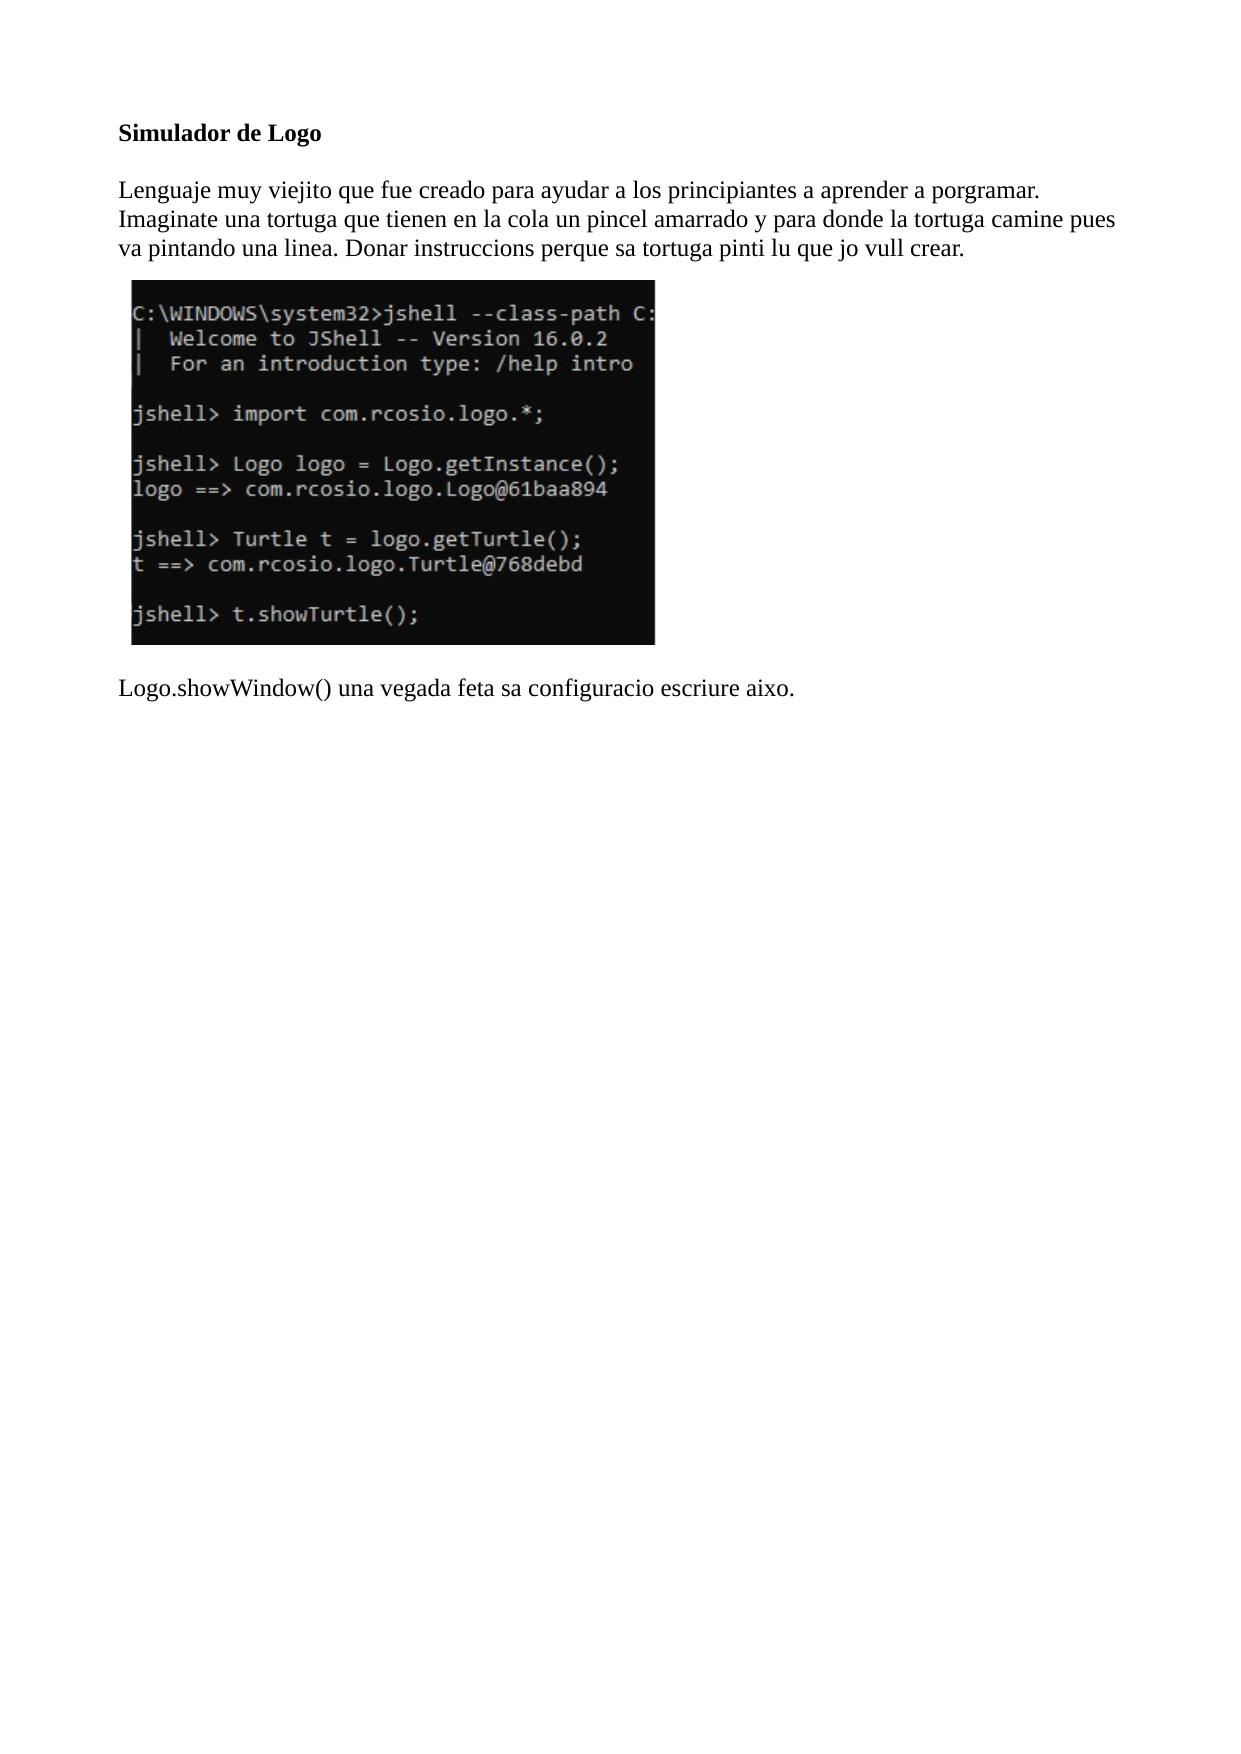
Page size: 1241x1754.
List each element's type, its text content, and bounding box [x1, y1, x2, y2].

text Imaginate una tortuga que tienen en la cola un pincel amarrado y para donde la tortuga camine pues va pintando una linea. Donar instruccions perque sa tortuga pinti lu que jo vull crear. [118, 204, 1122, 262]
text Simulador de Logo [118, 118, 1122, 147]
text Lenguaje muy viejito que fue creado para ayudar a los principiantes a aprender a porgramar. [118, 176, 1122, 204]
picture [131, 280, 721, 645]
text Logo.showWindow() una vegada feta sa configuracio escriure aixo. [118, 673, 1122, 702]
